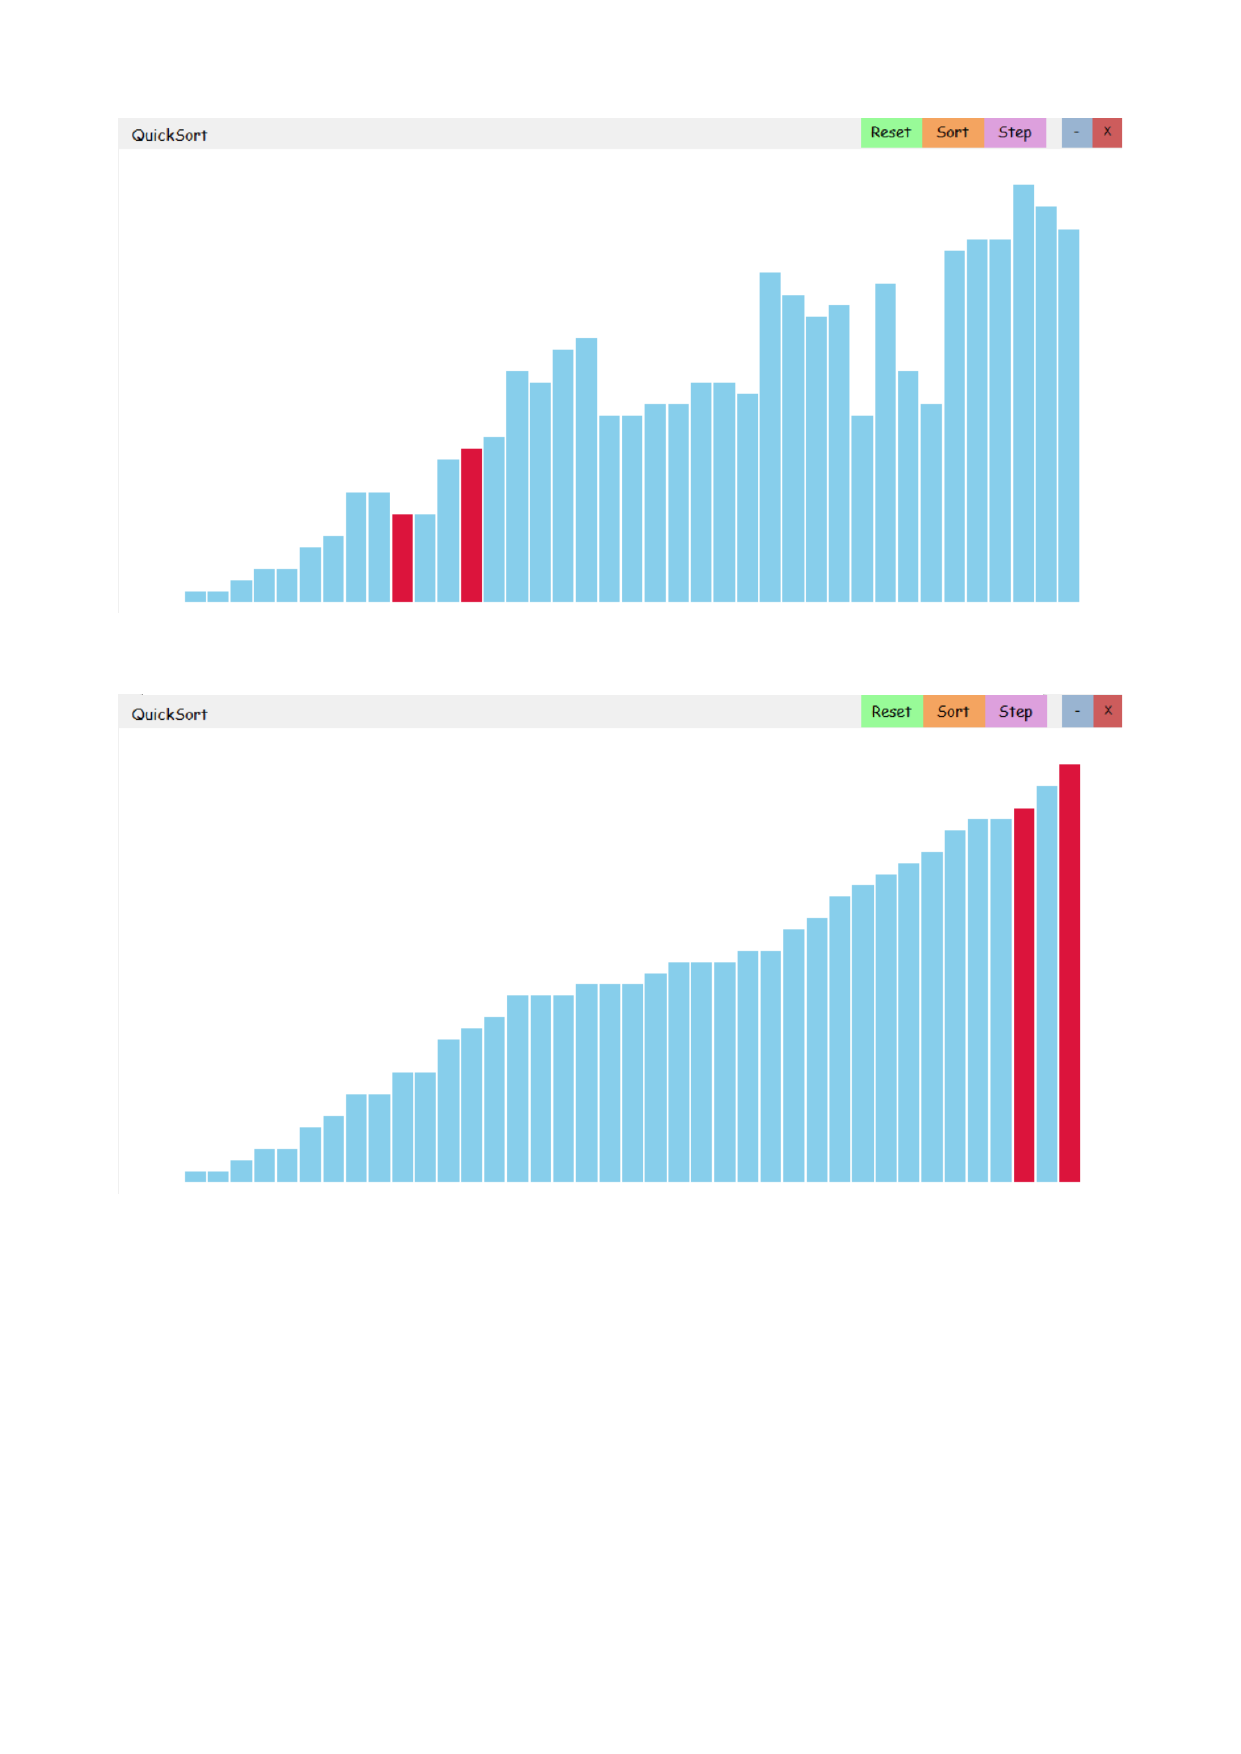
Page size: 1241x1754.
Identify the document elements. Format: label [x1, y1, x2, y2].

picture [118, 694, 1123, 1194]
picture [118, 118, 1123, 613]
